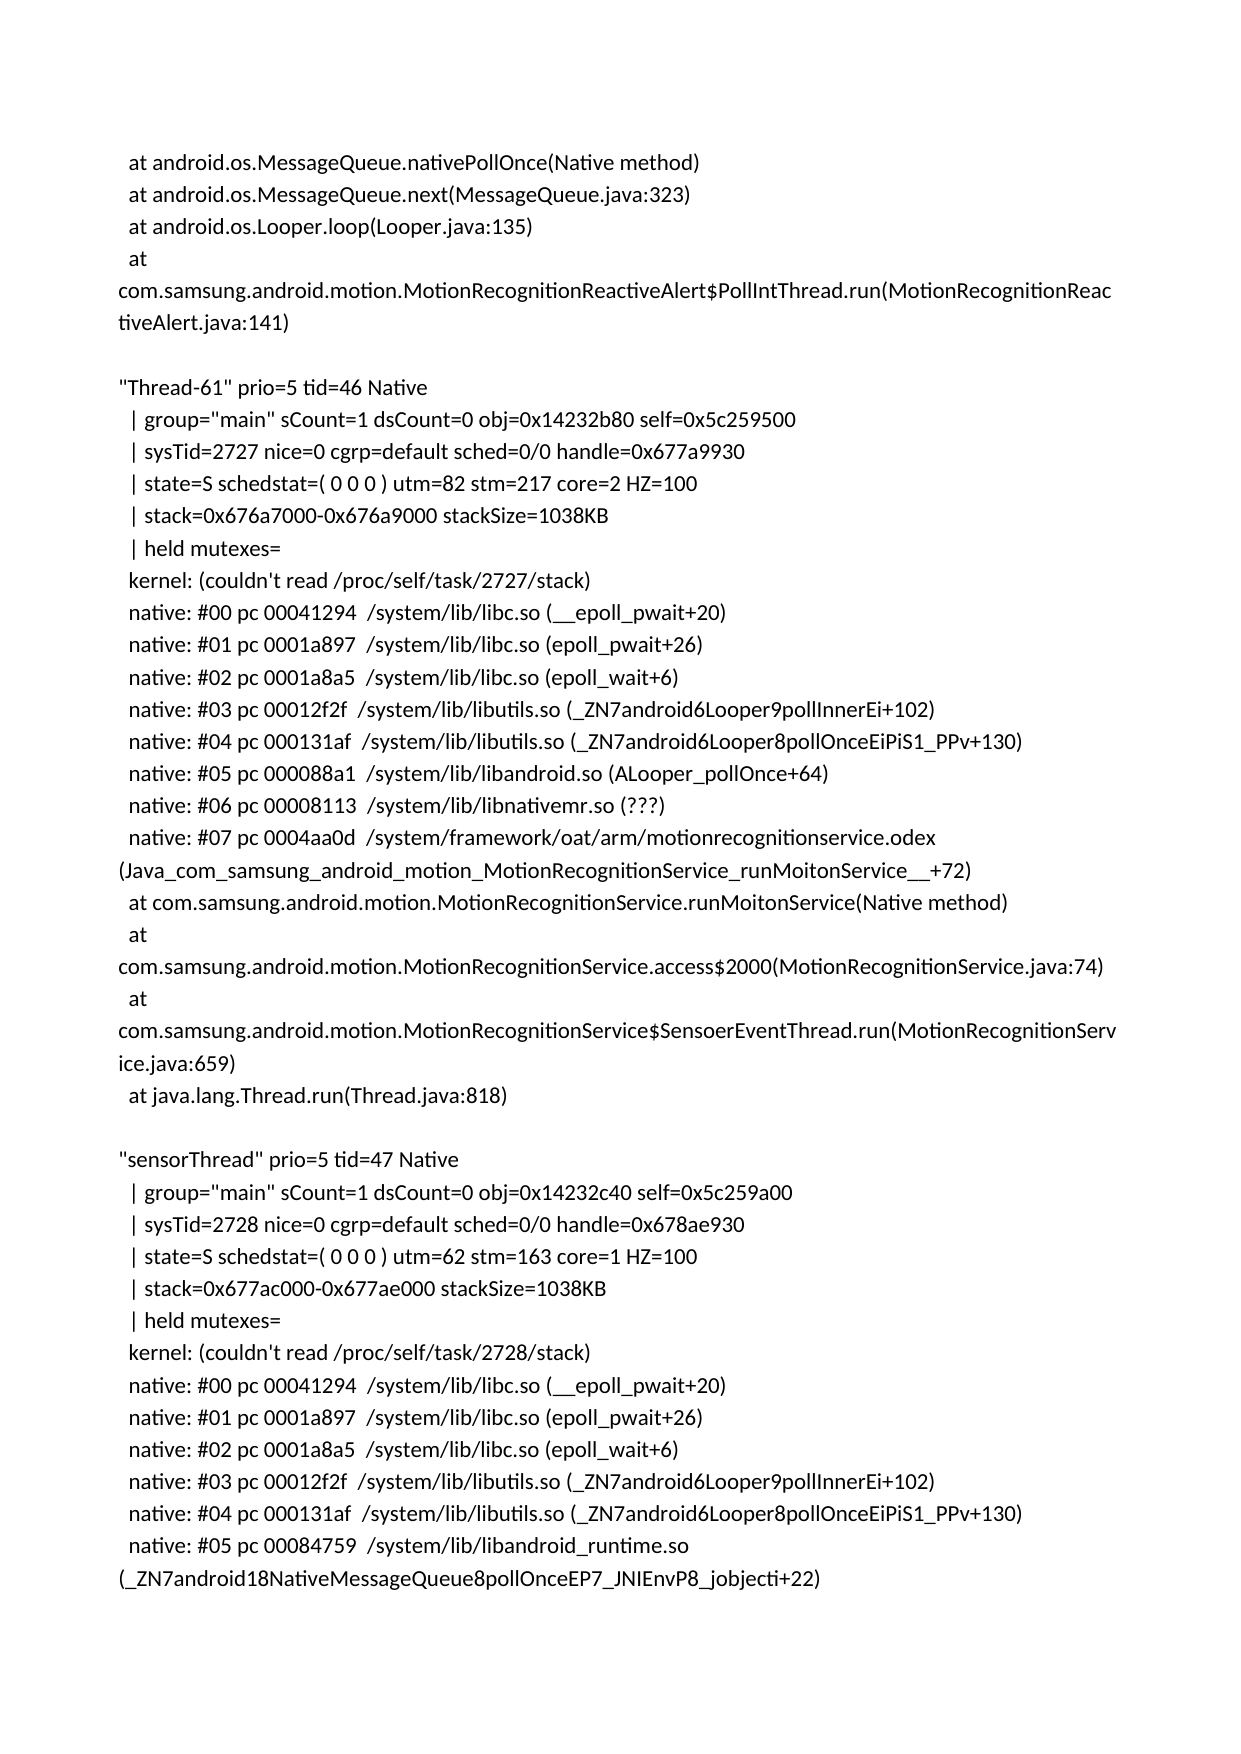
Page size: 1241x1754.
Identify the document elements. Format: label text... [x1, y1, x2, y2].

text native: #03 pc 00012f2f /system/lib/libutils.so (_ZN7android6Looper9pollInnerEi+102) [118, 695, 1122, 723]
text native: #01 pc 0001a897 /system/lib/libc.so (epoll_pwait+26) [118, 630, 1122, 658]
text native: #03 pc 00012f2f /system/lib/libutils.so (_ZN7android6Looper9pollInnerEi+102) [118, 1467, 1122, 1495]
text | group="main" sCount=1 dsCount=0 obj=0x14232b80 self=0x5c259500 [118, 405, 1122, 433]
text | state=S schedstat=( 0 0 0 ) utm=82 stm=217 core=2 HZ=100 [118, 469, 1122, 497]
text "sensorThread" prio=5 tid=47 Native [118, 1145, 1122, 1173]
text native: #06 pc 00008113 /system/lib/libnativemr.so (???) [118, 791, 1122, 819]
text native: #05 pc 000088a1 /system/lib/libandroid.so (ALooper_pollOnce+64) [118, 759, 1122, 787]
text at com.samsung.android.motion.MotionRecognitionService$SensoerEventThread.run(MotionRecognitionService.java:659) [118, 984, 1122, 1077]
text at java.lang.Thread.run(Thread.java:818) [118, 1081, 1122, 1109]
text | sysTid=2727 nice=0 cgrp=default sched=0/0 handle=0x677a9930 [118, 437, 1122, 465]
text native: #00 pc 00041294 /system/lib/libc.so (__epoll_pwait+20) [118, 598, 1122, 626]
text at com.samsung.android.motion.MotionRecognitionService.access$2000(MotionRecognitionService.java:74) [118, 920, 1122, 980]
text at android.os.MessageQueue.nativePollOnce(Native method) [118, 148, 1122, 176]
text native: #01 pc 0001a897 /system/lib/libc.so (epoll_pwait+26) [118, 1403, 1122, 1431]
text "Thread-61" prio=5 tid=46 Native [118, 373, 1122, 401]
text | held mutexes= [118, 1306, 1122, 1334]
text at com.samsung.android.motion.MotionRecognitionReactiveAlert$PollIntThread.run(MotionRecognitionReactiveAlert.java:141) [118, 244, 1122, 337]
text | stack=0x677ac000-0x677ae000 stackSize=1038KB [118, 1274, 1122, 1302]
text kernel: (couldn't read /proc/self/task/2727/stack) [118, 566, 1122, 594]
text at com.samsung.android.motion.MotionRecognitionService.runMoitonService(Native method) [118, 888, 1122, 916]
text kernel: (couldn't read /proc/self/task/2728/stack) [118, 1338, 1122, 1367]
text native: #07 pc 0004aa0d /system/framework/oat/arm/motionrecognitionservice.odex (Java_com_samsung_android_motion_MotionRecognitionService_runMoitonService__+72) [118, 823, 1122, 884]
text | held mutexes= [118, 534, 1122, 562]
text | group="main" sCount=1 dsCount=0 obj=0x14232c40 self=0x5c259a00 [118, 1178, 1122, 1206]
text native: #00 pc 00041294 /system/lib/libc.so (__epoll_pwait+20) [118, 1371, 1122, 1399]
text | stack=0x676a7000-0x676a9000 stackSize=1038KB [118, 502, 1122, 530]
text | sysTid=2728 nice=0 cgrp=default sched=0/0 handle=0x678ae930 [118, 1210, 1122, 1238]
text native: #05 pc 00084759 /system/lib/libandroid_runtime.so (_ZN7android18NativeMessageQueue8pollOnceEP7_JNIEnvP8_jobjecti+22) [118, 1532, 1122, 1592]
text native: #02 pc 0001a8a5 /system/lib/libc.so (epoll_wait+6) [118, 1435, 1122, 1463]
text native: #04 pc 000131af /system/lib/libutils.so (_ZN7android6Looper8pollOnceEiPiS1_PPv+130) [118, 1499, 1122, 1527]
text native: #02 pc 0001a8a5 /system/lib/libc.so (epoll_wait+6) [118, 663, 1122, 691]
text at android.os.MessageQueue.next(MessageQueue.java:323) [118, 180, 1122, 208]
text | state=S schedstat=( 0 0 0 ) utm=62 stm=163 core=1 HZ=100 [118, 1242, 1122, 1270]
text native: #04 pc 000131af /system/lib/libutils.so (_ZN7android6Looper8pollOnceEiPiS1_PPv+130) [118, 727, 1122, 755]
text at android.os.Looper.loop(Looper.java:135) [118, 212, 1122, 240]
